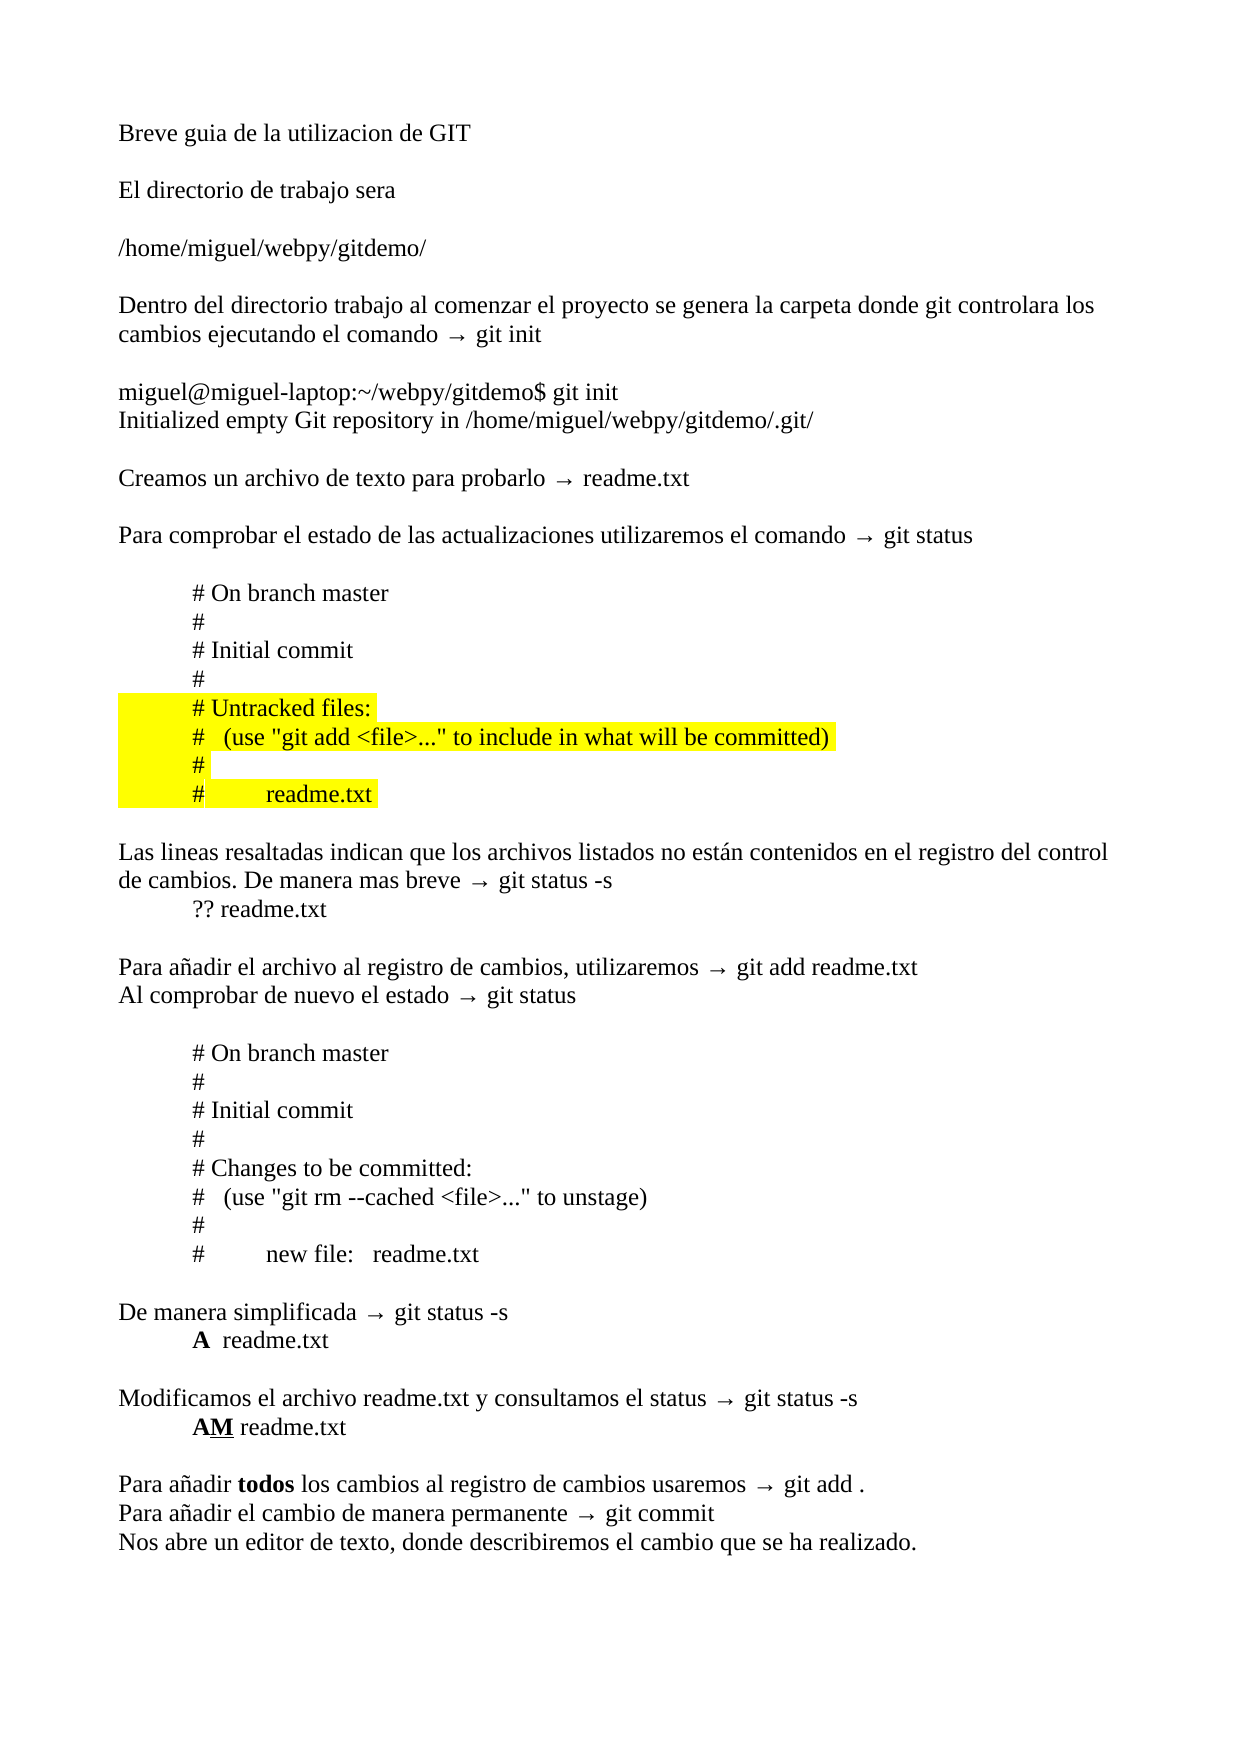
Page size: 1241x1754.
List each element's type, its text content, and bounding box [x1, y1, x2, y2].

text El directorio de trabajo sera [118, 176, 1122, 204]
text # [192, 1211, 1122, 1239]
text Breve guia de la utilizacion de GIT [118, 118, 1122, 147]
text # (use "git add <file>..." to include in what will be committed) [118, 722, 1122, 751]
text Initialized empty Git repository in /home/miguel/webpy/gitdemo/.git/ [118, 406, 1122, 434]
text # On branch master [118, 578, 1122, 607]
text # Untracked files: [118, 693, 1122, 722]
text Nos abre un editor de texto, donde describiremos el cambio que se ha realizado. [118, 1527, 1122, 1556]
text Para añadir el cambio de manera permanente → git commit [118, 1498, 1122, 1527]
text Para añadir el archivo al registro de cambios, utilizaremos → git add readme.txt [118, 952, 1122, 981]
text Modificamos el archivo readme.txt y consultamos el status → git status -s [118, 1383, 1122, 1412]
text # (use "git rm --cached <file>..." to unstage) [192, 1182, 1122, 1211]
text /home/miguel/webpy/gitdemo/ [118, 233, 1122, 262]
text Para comprobar el estado de las actualizaciones utilizaremos el comando → git status [118, 521, 1122, 549]
text # Changes to be committed: [192, 1153, 1122, 1182]
text # [118, 664, 1122, 693]
text # new file: readme.txt [192, 1239, 1122, 1268]
text ?? readme.txt [118, 894, 1122, 923]
text # Initial commit [118, 636, 1122, 664]
text # [118, 751, 1122, 779]
text AM readme.txt [192, 1412, 1122, 1441]
text miguel@miguel-laptop:~/webpy/gitdemo$ git init [118, 377, 1122, 406]
text # Initial commit [192, 1096, 1122, 1124]
text Para añadir todos los cambios al registro de cambios usaremos → git add . [118, 1469, 1122, 1498]
text Creamos un archivo de texto para probarlo → readme.txt [118, 463, 1122, 492]
text De manera simplificada → git status -s [118, 1297, 1122, 1326]
text # [192, 1067, 1122, 1096]
text Dentro del directorio trabajo al comenzar el proyecto se genera la carpeta donde git controlara los cambios ejecutando el comando → git init [118, 291, 1122, 348]
text Al comprobar de nuevo el estado → git status [118, 981, 1122, 1009]
text # readme.txt [118, 779, 1122, 808]
text # [118, 607, 1122, 636]
text # [192, 1124, 1122, 1153]
text # On branch master [192, 1038, 1122, 1067]
text Las lineas resaltadas indican que los archivos listados no están contenidos en el registro del control de cambios. De manera mas breve → git status -s [118, 837, 1122, 894]
text A readme.txt [192, 1326, 1122, 1354]
